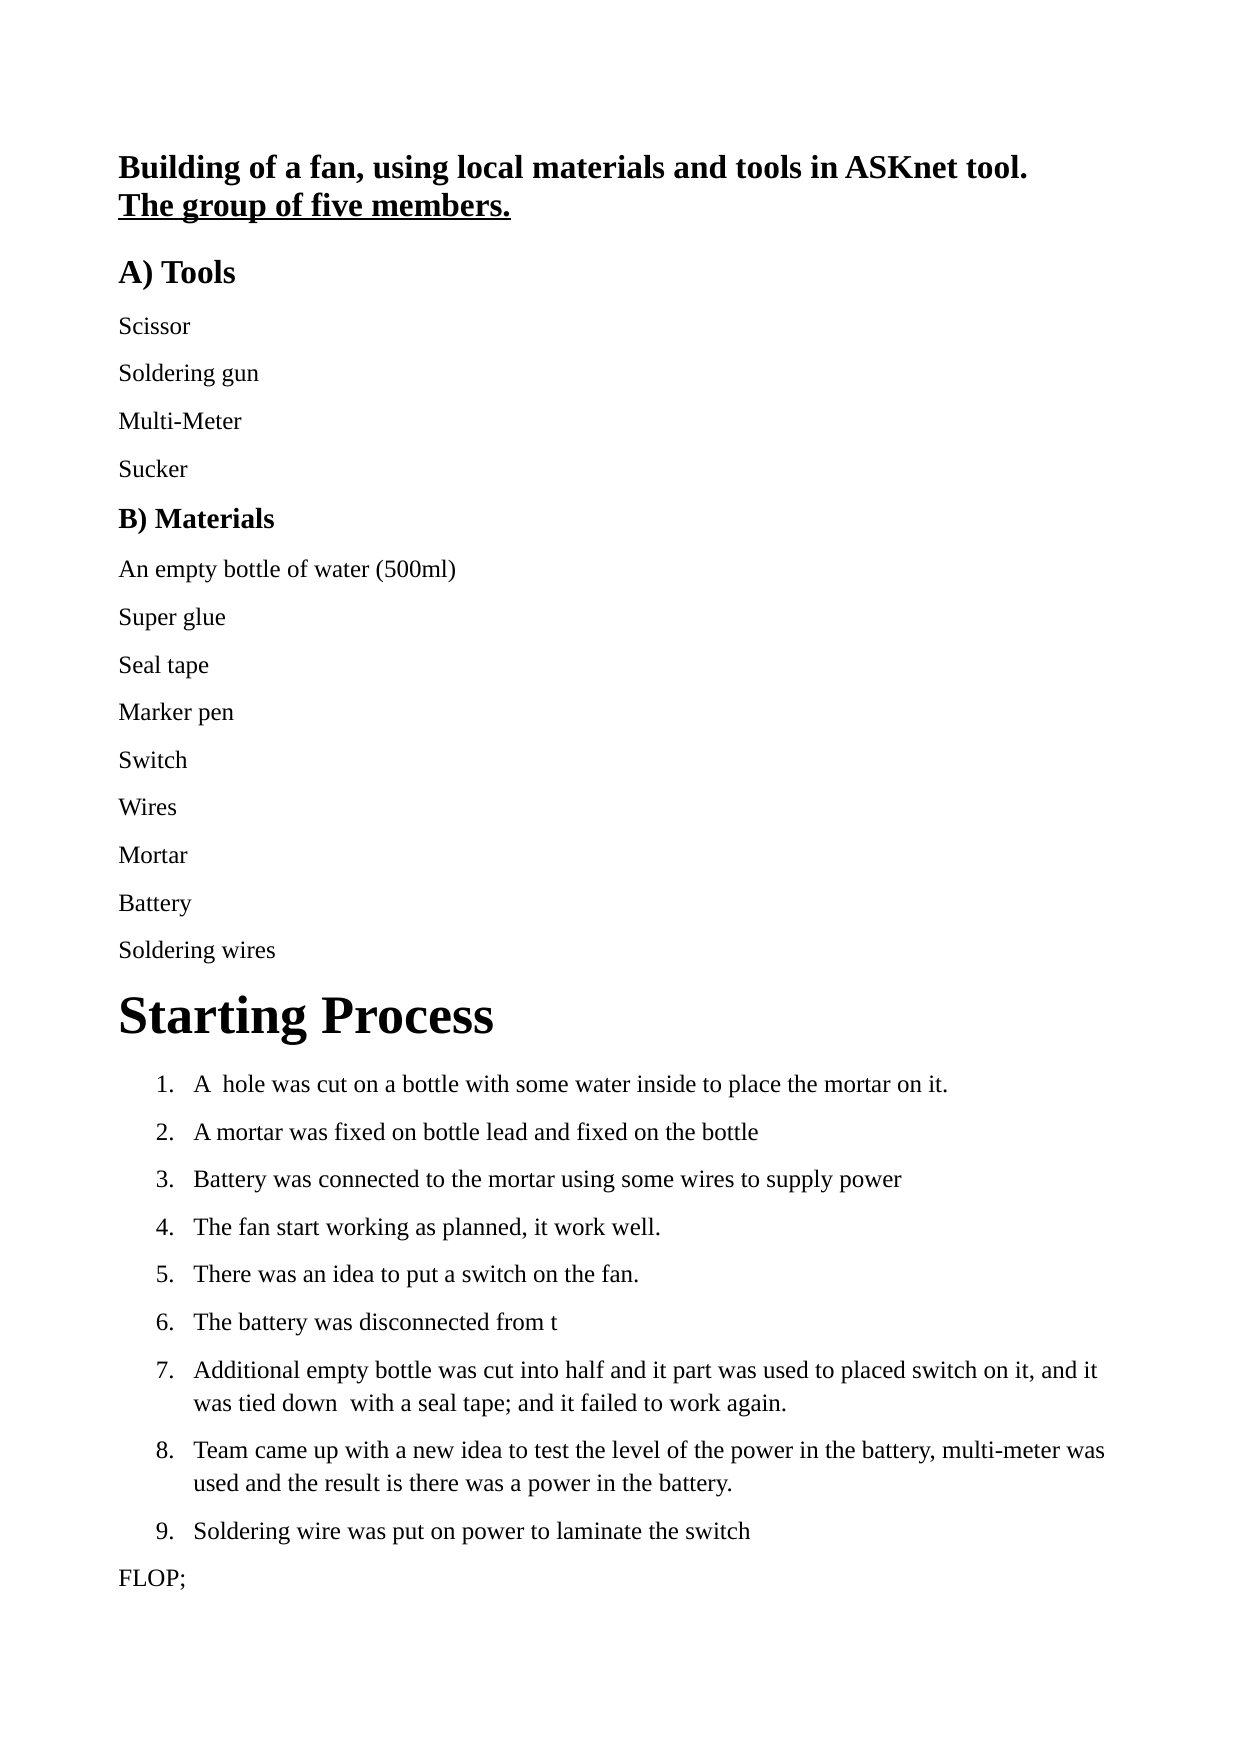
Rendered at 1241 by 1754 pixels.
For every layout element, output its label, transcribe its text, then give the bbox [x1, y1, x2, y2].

list A hole was cut on a bottle with some water inside to place the mortar on it. [156, 1069, 1122, 1098]
list The fan start working as planned, it work well. [156, 1212, 1122, 1241]
text Starting Process [118, 983, 1122, 1045]
list Team came up with a new idea to test the level of the power in the battery, multi-meter was used and the result is there was a power in the battery. [156, 1435, 1122, 1497]
text Marker pen [118, 697, 1122, 726]
text An empty bottle of water (500ml) [118, 554, 1122, 583]
text B) Materials [118, 501, 1122, 535]
text Sucker [118, 454, 1122, 482]
text Mortar [118, 840, 1122, 869]
text The group of five members. [118, 185, 1122, 223]
text Multi-Meter [118, 406, 1122, 435]
list Battery was connected to the mortar using some wires to supply power [156, 1164, 1122, 1193]
text Building of a fan, using local materials and tools in ASKnet tool. [118, 147, 1122, 185]
list There was an idea to put a switch on the fan. [156, 1259, 1122, 1288]
text FLOP; [118, 1563, 1122, 1592]
text Battery [118, 888, 1122, 916]
list A mortar was fixed on bottle lead and fixed on the bottle [156, 1117, 1122, 1145]
text Scissor [118, 311, 1122, 340]
list The battery was disconnected from t [156, 1307, 1122, 1336]
text A) Tools [118, 252, 1122, 291]
list Soldering wire was put on power to laminate the switch [156, 1516, 1122, 1545]
list Additional empty bottle was cut into half and it part was used to placed switch on it, and it was tied down with a seal tape; and it failed to work again. [156, 1355, 1122, 1416]
text Super glue [118, 602, 1122, 631]
text Soldering gun [118, 358, 1122, 387]
text Seal tape [118, 650, 1122, 678]
text Wires [118, 792, 1122, 821]
text Soldering wires [118, 935, 1122, 964]
text Switch [118, 745, 1122, 774]
